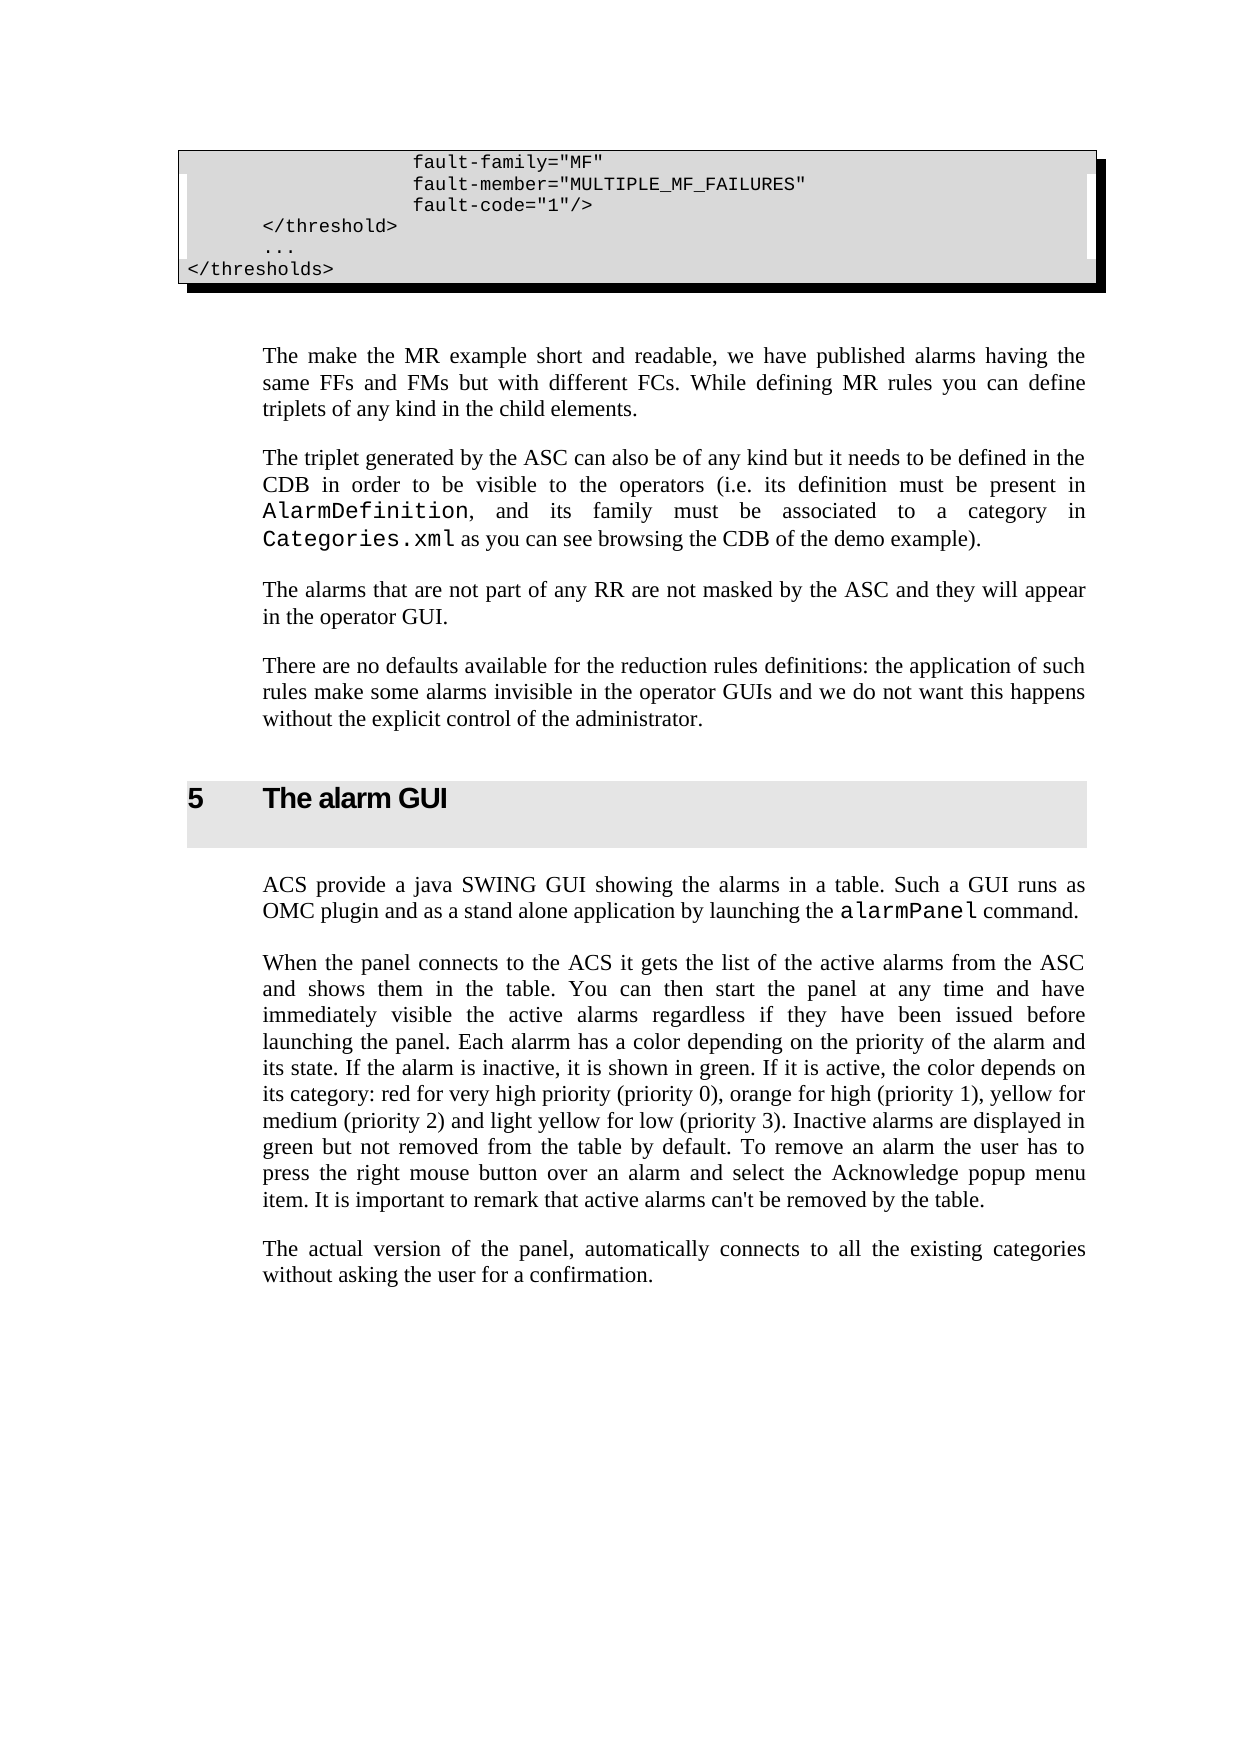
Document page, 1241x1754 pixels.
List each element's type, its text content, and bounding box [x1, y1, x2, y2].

text ACS provide a java SWING GUI showing the alarms in a table. Such a GUI runs as OMC plugin and as a stand alone application by launching the alarmPanel command. [262, 871, 1087, 926]
text There are no defaults available for the reduction rules definitions: the application of such rules make some alarms invisible in the operator GUIs and we do not want this happens without the explicit control of the administrator. [262, 652, 1087, 731]
text </threshold> [187, 217, 1087, 238]
text The make the MR example short and readable, we have published alarms having the same FFs and FMs but with different FCs. While defining MR rules you can define triplets of any kind in the child elements. [262, 342, 1087, 421]
text fault-code="1"/> [187, 196, 1087, 217]
text </thresholds> [179, 256, 1096, 283]
text fault-member="MULTIPLE_MF_FAILURES" [187, 174, 1087, 196]
text fault-family="MF" [179, 151, 1096, 174]
text The alarms that are not part of any RR are not masked by the ASC and they will appear in the operator GUI. [262, 576, 1087, 629]
text The actual version of the panel, automatically connects to all the existing categories without asking the user for a confirmation. [262, 1235, 1087, 1288]
text ... [187, 238, 1087, 256]
text The triplet generated by the ASC can also be of any kind but it needs to be defined in the CDB in order to be visible to the operators (i.e. its definition must be present in AlarmDefinition, and its family must be associated to a category in Categories.xml as you can see browsing the CDB of the demo example). [262, 444, 1087, 553]
subtitle The alarm GUI [187, 781, 1087, 848]
text When the panel connects to the ACS it gets the list of the active alarms from the ASC and shows them in the table. You can then start the panel at any time and have immediately visible the active alarms regardless if they have been issued before launching the panel. Each alarrm has a color depending on the priority of the alarm and its state. If the alarm is inactive, it is shown in green. If it is active, the color depends on its category: red for very high priority (priority 0), orange for high (priority 1), yellow for medium (priority 2) and light yellow for low (priority 3). Inactive alarms are displayed in green but not removed from the table by default. To remove an alarm the user has to press the right mouse button over an alarm and select the Acknowledge popup menu item. It is important to remark that active alarms can't be removed by the table. [262, 949, 1087, 1212]
